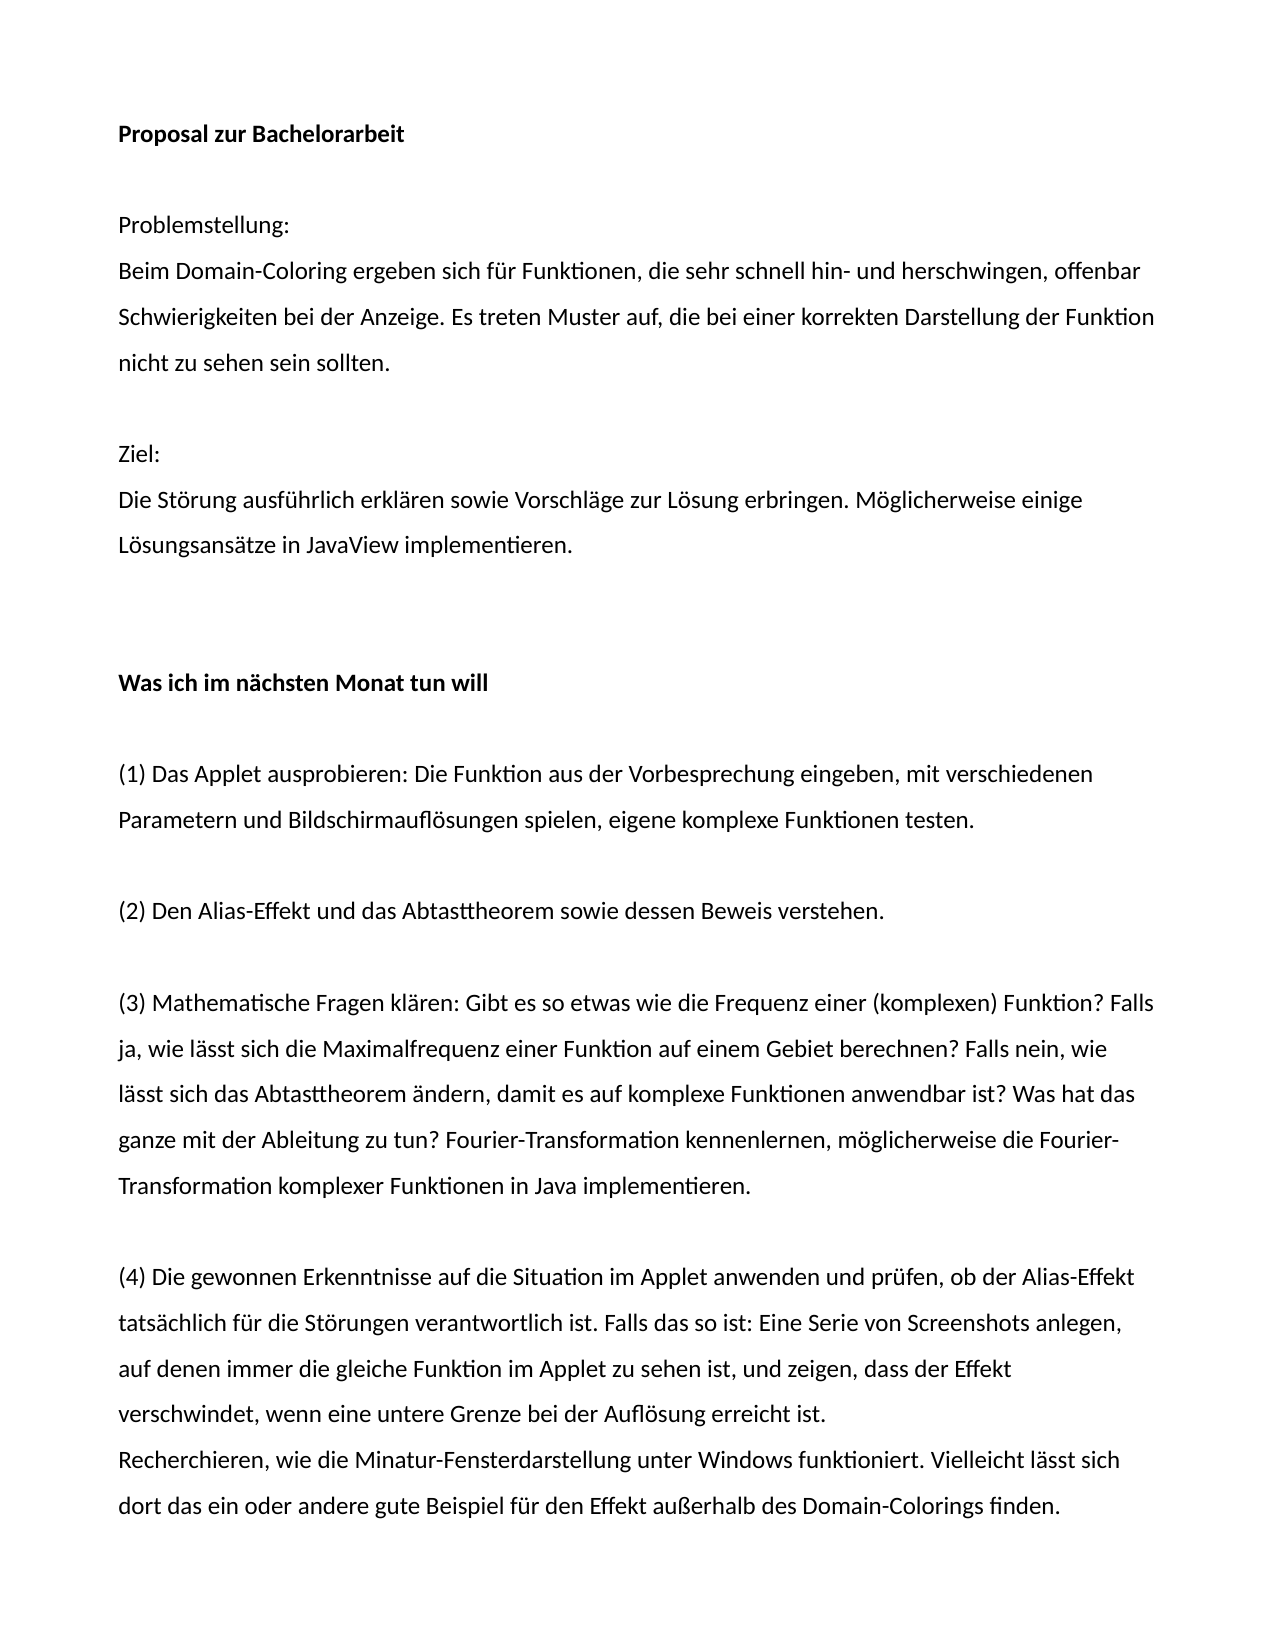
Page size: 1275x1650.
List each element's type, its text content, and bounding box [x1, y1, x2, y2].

text (2) Den Alias-Effekt und das Abtasttheorem sowie dessen Beweis verstehen. [118, 896, 1157, 926]
text Proposal zur Bachelorarbeit [118, 118, 1157, 149]
text Die Störung ausführlich erklären sowie Vorschläge zur Lösung erbringen. Möglicherweise einige Lösungsansätze in JavaView implementieren. [118, 484, 1157, 560]
text (1) Das Applet ausprobieren: Die Funktion aus der Vorbesprechung eingeben, mit verschiedenen Parametern und Bildschirmauflösungen spielen, eigene komplexe Funktionen testen. [118, 758, 1157, 834]
text (3) Mathematische Fragen klären: Gibt es so etwas wie die Frequenz einer (komplexen) Funktion? Falls ja, wie lässt sich die Maximalfrequenz einer Funktion auf einem Gebiet berechnen? Falls nein, wie lässt sich das Abtasttheorem ändern, damit es auf komplexe Funktionen anwendbar ist? Was hat das ganze mit der Ableitung zu tun? Fourier-Transformation kennenlernen, möglicherweise die Fourier-Transformation komplexer Funktionen in Java implementieren. [118, 987, 1157, 1200]
text Recherchieren, wie die Minatur-Fensterdarstellung unter Windows funktioniert. Vielleicht lässt sich dort das ein oder andere gute Beispiel für den Effekt außerhalb des Domain-Colorings finden. [118, 1444, 1157, 1521]
text Beim Domain-Coloring ergeben sich für Funktionen, die sehr schnell hin- und herschwingen, offenbar Schwierigkeiten bei der Anzeige. Es treten Muster auf, die bei einer korrekten Darstellung der Funktion nicht zu sehen sein sollten. [118, 255, 1157, 377]
text (4) Die gewonnen Erkenntnisse auf die Situation im Applet anwenden und prüfen, ob der Alias-Effekt tatsächlich für die Störungen verantwortlich ist. Falls das so ist: Eine Serie von Screenshots anlegen, auf denen immer die gleiche Funktion im Applet zu sehen ist, und zeigen, dass der Effekt verschwindet, wenn eine untere Grenze bei der Auflösung erreicht ist. [118, 1261, 1157, 1429]
text Problemstellung: [118, 209, 1157, 240]
text Ziel: [118, 438, 1157, 469]
text Was ich im nächsten Monat tun will [118, 667, 1157, 697]
